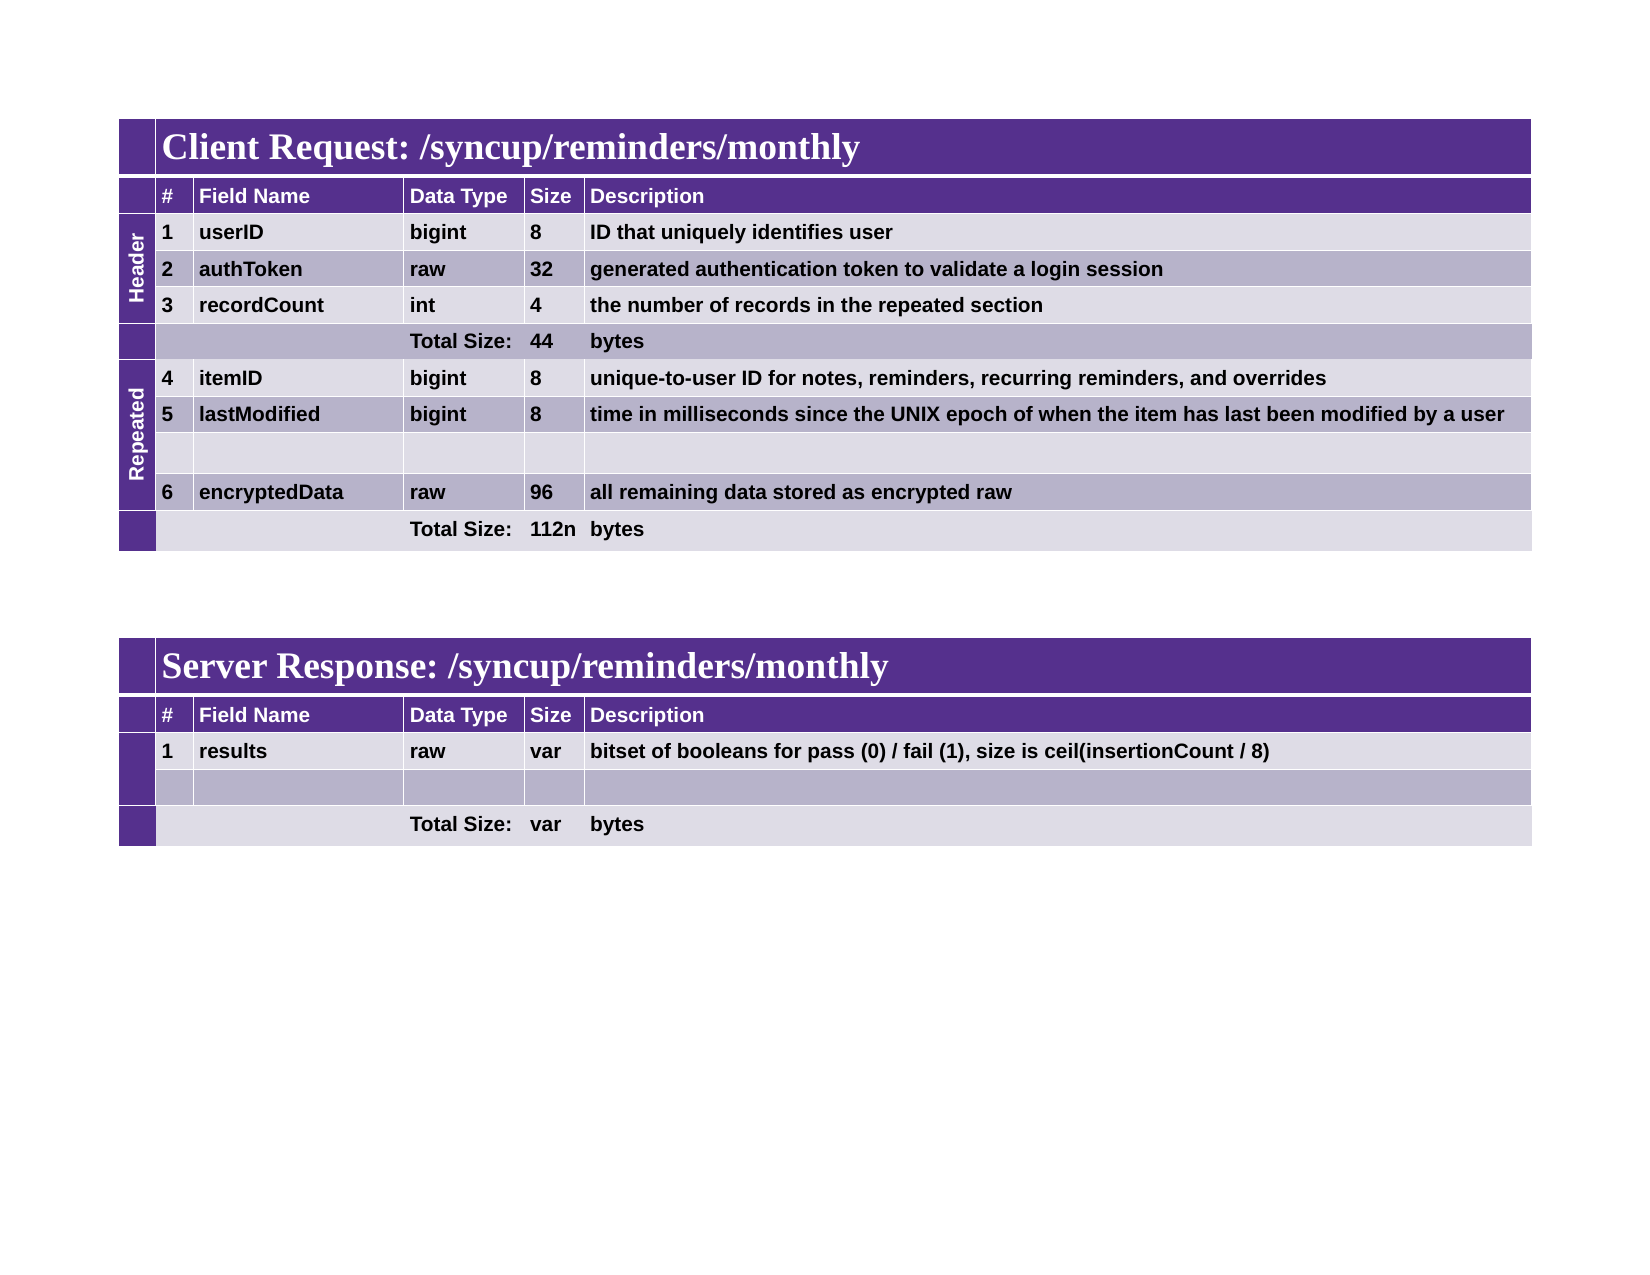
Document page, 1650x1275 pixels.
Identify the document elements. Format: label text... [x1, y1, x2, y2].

table_header Client Request: /syncup/reminders/monthly [156, 119, 1531, 174]
table_cell 6 [156, 474, 193, 510]
table_cell Field Name [194, 697, 403, 732]
table_cell 44 [524, 324, 584, 359]
table_cell 1 [156, 214, 193, 250]
table_cell 96 [525, 474, 584, 510]
table_cell 8 [525, 397, 584, 432]
table_header [119, 119, 155, 174]
table_cell Total Size: [404, 511, 524, 551]
table_cell userID [194, 214, 403, 250]
table_cell authToken [194, 251, 403, 286]
table_cell [156, 806, 404, 846]
table_cell time in milliseconds since the UNIX epoch of when the item has last been modified by a user [585, 397, 1531, 432]
table_cell [156, 511, 404, 551]
table_cell all remaining data stored as encrypted raw [585, 474, 1531, 510]
table_cell bigint [404, 214, 524, 250]
table_cell [404, 433, 524, 473]
table_cell [585, 770, 1531, 805]
table_cell # [156, 697, 193, 732]
table_cell Total Size: [404, 806, 524, 846]
table_cell Field Name [194, 178, 403, 213]
table_cell Header [119, 214, 155, 323]
table_cell Description [585, 178, 1531, 213]
table_cell [156, 324, 193, 359]
table_cell Data Type [404, 178, 524, 213]
table_cell 8 [525, 214, 584, 250]
table_cell 4 [525, 287, 584, 323]
table_cell [193, 324, 404, 359]
table_cell bigint [404, 397, 524, 432]
table_cell raw [404, 474, 524, 510]
table_cell unique-to-user ID for notes, reminders, recurring reminders, and overrides [585, 359, 1531, 396]
table_cell [194, 770, 403, 805]
table_cell ID that uniquely identifies user [585, 214, 1531, 250]
table_cell [119, 511, 156, 551]
table_cell 8 [525, 359, 584, 396]
table_cell [194, 433, 403, 473]
table_cell [404, 770, 524, 805]
table_cell bytes [584, 324, 1532, 359]
table_cell lastModified [194, 397, 403, 432]
table_cell bitset of booleans for pass (0) / fail (1), size is ceil(insertionCount / 8) [585, 733, 1531, 769]
table_cell [525, 770, 584, 805]
table_header [119, 638, 155, 693]
table_cell recordCount [194, 287, 403, 323]
table_cell 2 [156, 251, 193, 286]
table_cell [585, 433, 1531, 473]
table_cell generated authentication token to validate a login session [585, 251, 1531, 286]
table_cell the number of records in the repeated section [585, 287, 1531, 323]
table_cell raw [404, 733, 524, 769]
table_cell 1 [156, 733, 193, 769]
table_cell [156, 770, 193, 805]
table_cell Size [525, 697, 584, 732]
table_cell int [404, 287, 524, 323]
table_cell [525, 433, 584, 473]
table_cell Description [585, 697, 1531, 732]
table_cell [119, 178, 155, 213]
table_cell [119, 324, 155, 359]
table_cell Data Type [404, 697, 524, 732]
table_cell 4 [156, 359, 193, 396]
table_cell encryptedData [194, 474, 403, 510]
table_cell [119, 733, 155, 805]
table_cell Size [525, 178, 584, 213]
table_header Server Response: /syncup/reminders/monthly [156, 638, 1531, 693]
table_cell 112n [524, 511, 584, 551]
table_cell bigint [404, 359, 524, 396]
table_cell itemID [194, 359, 403, 396]
table_cell # [156, 178, 193, 213]
table_cell 32 [525, 251, 584, 286]
table_cell Total Size: [404, 324, 524, 359]
table_cell bytes [584, 806, 1532, 846]
table_cell bytes [584, 511, 1532, 551]
table_cell var [524, 806, 584, 846]
table_cell Repeated [119, 360, 155, 510]
table_cell 5 [156, 397, 193, 432]
table_cell var [525, 733, 584, 769]
table_cell [119, 806, 156, 846]
table_cell [119, 697, 155, 732]
table_cell raw [404, 251, 524, 286]
table_cell [156, 433, 193, 473]
table_cell 3 [156, 287, 193, 323]
table_cell results [194, 733, 403, 769]
